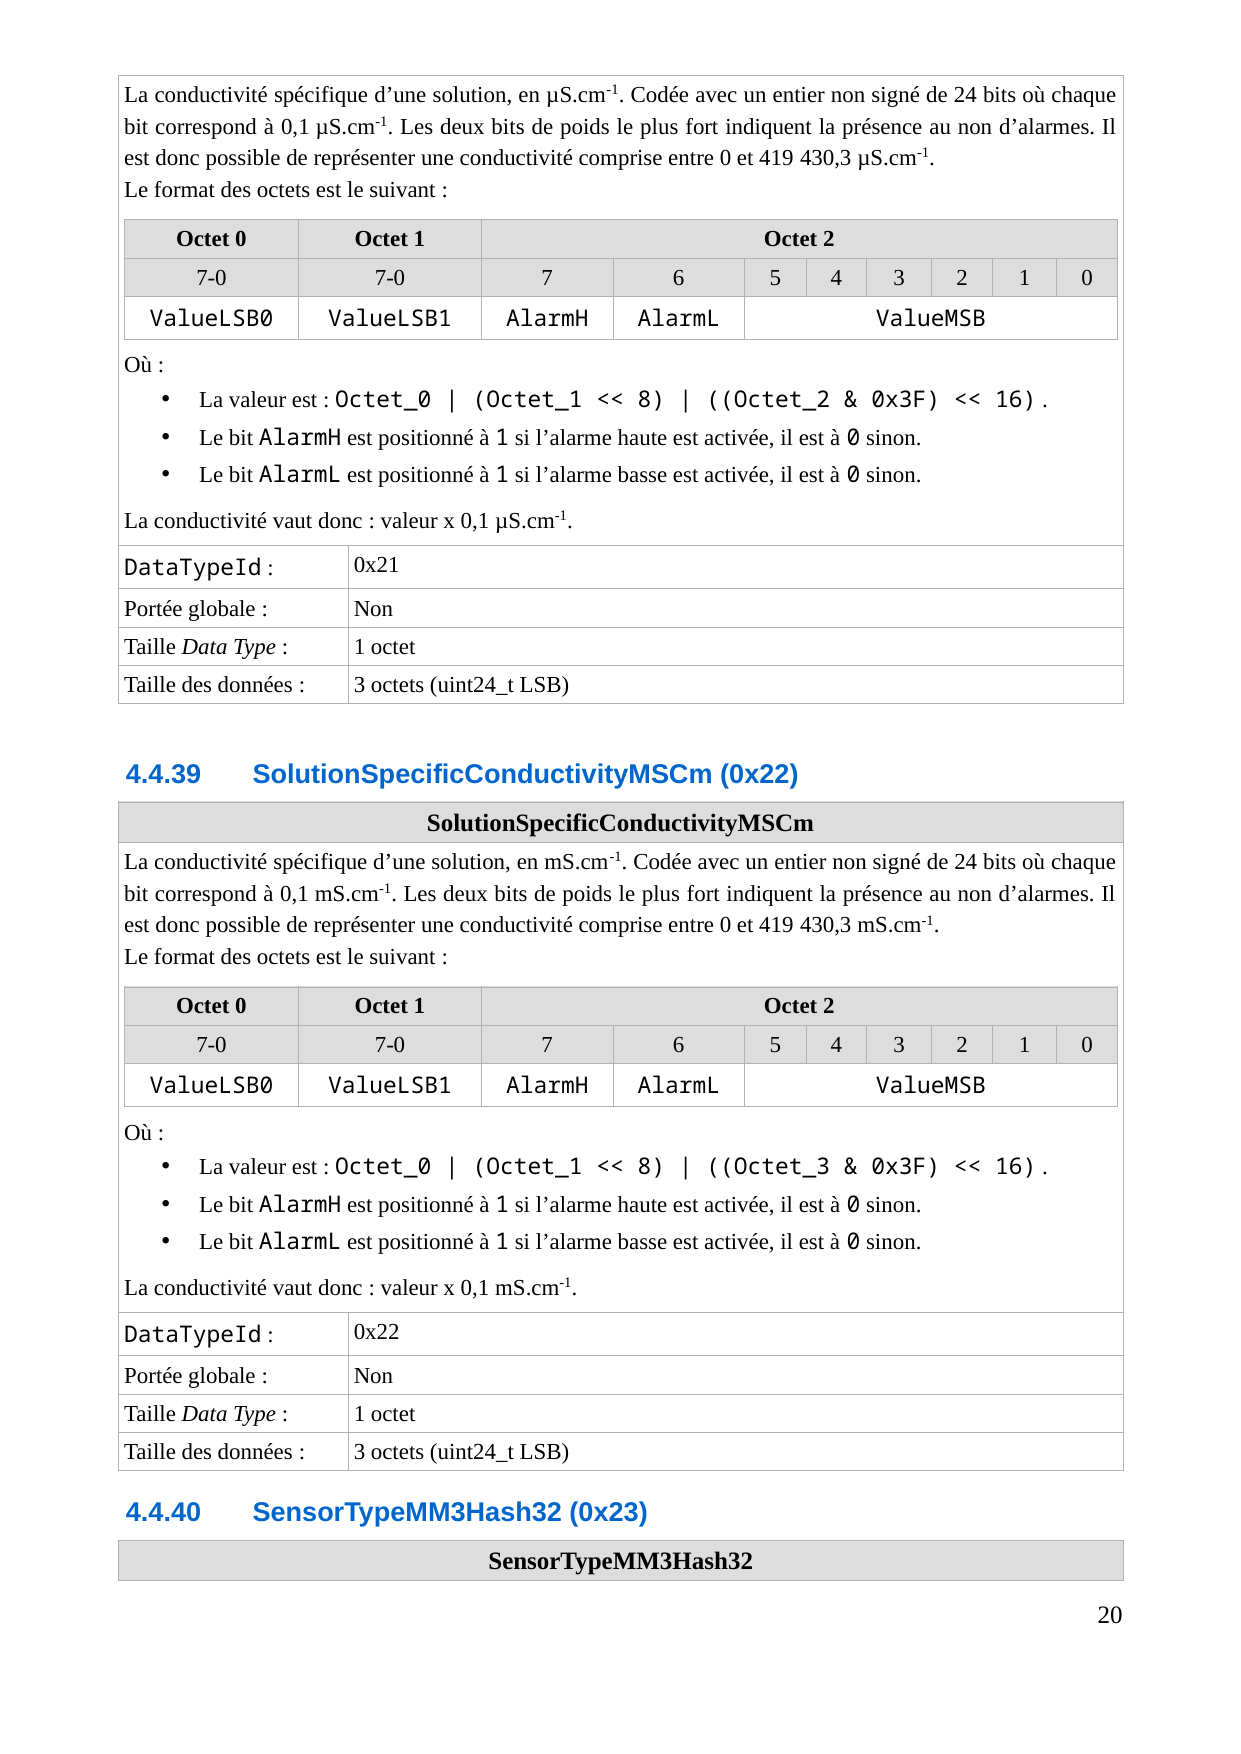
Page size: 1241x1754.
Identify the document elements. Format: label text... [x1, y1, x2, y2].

subtitle SensorTypeMM3Hash32 (0x23) [118, 1496, 1122, 1527]
table_cell 5 [745, 1026, 806, 1063]
table_cell 7-0 [125, 1026, 298, 1063]
table_cell 1 [993, 1026, 1056, 1063]
table_header Octet 0 [125, 988, 298, 1025]
table_cell Taille des données : [119, 666, 348, 703]
table_cell 3 [867, 1026, 931, 1063]
table_cell 3 [867, 259, 931, 296]
table_header Octet 1 [299, 988, 481, 1025]
table_cell 2 [932, 259, 992, 296]
table_cell Non [349, 1356, 1123, 1394]
table_header Octet 2 [482, 988, 1117, 1025]
table_cell 1 octet [349, 1395, 1123, 1432]
table_cell 0 [1057, 259, 1117, 296]
table_header Octet 1 [299, 220, 481, 258]
table_cell AlarmL [614, 1064, 744, 1106]
table_cell Taille Data Type : [119, 628, 348, 665]
table_cell 7-0 [125, 259, 298, 296]
table_cell 2 [932, 1026, 992, 1063]
table_header SolutionSpecificConductivityMSCm [119, 803, 1123, 842]
table_cell ValueLSB0 [125, 1064, 298, 1106]
subtitle SolutionSpecificConductivityMSCm (0x22) [118, 758, 1122, 789]
table_cell 6 [614, 1026, 744, 1063]
table_cell ValueMSB [745, 297, 1117, 339]
table_cell ValueLSB0 [125, 297, 298, 339]
table_header SensorTypeMM3Hash32 [119, 1541, 1123, 1580]
table_cell La conductivité spécifique d’une solution, en µS.cm-1. Codée avec un entier non signé de 24 bits où chaque bit correspond à 0,1 µS.cm-1. Les deux bits de poids le plus fort indiquent la présence au non d’alarmes. Il est donc possible de représenter une conductivité comprise entre 0 et 419 430,3 µS.cm-1. Le format des octets est le suivant : Où : La valeur est : Octet_0 | (Octet_1 << 8) | ((Octet_2 & 0x3F) << 16) . Le bit AlarmH est positionné à 1 si l’alarme haute est activée, il est à 0 sinon. Le bit AlarmL est positionné à 1 si l’alarme basse est activée, il est à 0 sinon. La conductivité vaut donc : valeur x 0,1 µS.cm-1. [119, 76, 1123, 545]
table_cell 7-0 [299, 259, 481, 296]
table_cell AlarmH [482, 297, 613, 339]
table_cell 0x21 [349, 546, 1123, 588]
table_cell 4 [807, 259, 866, 296]
table_cell ValueLSB1 [299, 297, 481, 339]
table_cell DataTypeId : [119, 1313, 348, 1355]
table_cell 7-0 [299, 1026, 481, 1063]
table_cell 4 [807, 1026, 866, 1063]
table_cell ValueMSB [745, 1064, 1117, 1106]
table_cell La conductivité spécifique d’une solution, en mS.cm-1. Codée avec un entier non signé de 24 bits où chaque bit correspond à 0,1 mS.cm-1. Les deux bits de poids le plus fort indiquent la présence au non d’alarmes. Il est donc possible de représenter une conductivité comprise entre 0 et 419 430,3 mS.cm-1. Le format des octets est le suivant : Où : La valeur est : Octet_0 | (Octet_1 << 8) | ((Octet_3 & 0x3F) << 16) . Le bit AlarmH est positionné à 1 si l’alarme haute est activée, il est à 0 sinon. Le bit AlarmL est positionné à 1 si l’alarme basse est activée, il est à 0 sinon. La conductivité vaut donc : valeur x 0,1 mS.cm-1. [119, 843, 1123, 1312]
table_cell 0x22 [349, 1313, 1123, 1355]
table_cell 5 [745, 259, 806, 296]
table_cell 1 octet [349, 628, 1123, 665]
table_cell Portée globale : [119, 589, 348, 627]
table_cell 3 octets (uint24_t LSB) [349, 666, 1123, 703]
table_header Octet 0 [125, 220, 298, 258]
table_cell 0 [1057, 1026, 1117, 1063]
table_header Octet 2 [482, 220, 1117, 258]
table_cell 7 [482, 1026, 613, 1063]
table_cell 3 octets (uint24_t LSB) [349, 1433, 1123, 1470]
table_cell Portée globale : [119, 1356, 348, 1394]
table_cell AlarmH [482, 1064, 613, 1106]
table_cell AlarmL [614, 297, 744, 339]
table_cell 6 [614, 259, 744, 296]
table_cell DataTypeId : [119, 546, 348, 588]
table_cell Non [349, 589, 1123, 627]
table_cell 1 [993, 259, 1056, 296]
table_cell Taille des données : [119, 1433, 348, 1470]
table_cell Taille Data Type : [119, 1395, 348, 1432]
table_cell 7 [482, 259, 613, 296]
table_cell ValueLSB1 [299, 1064, 481, 1106]
